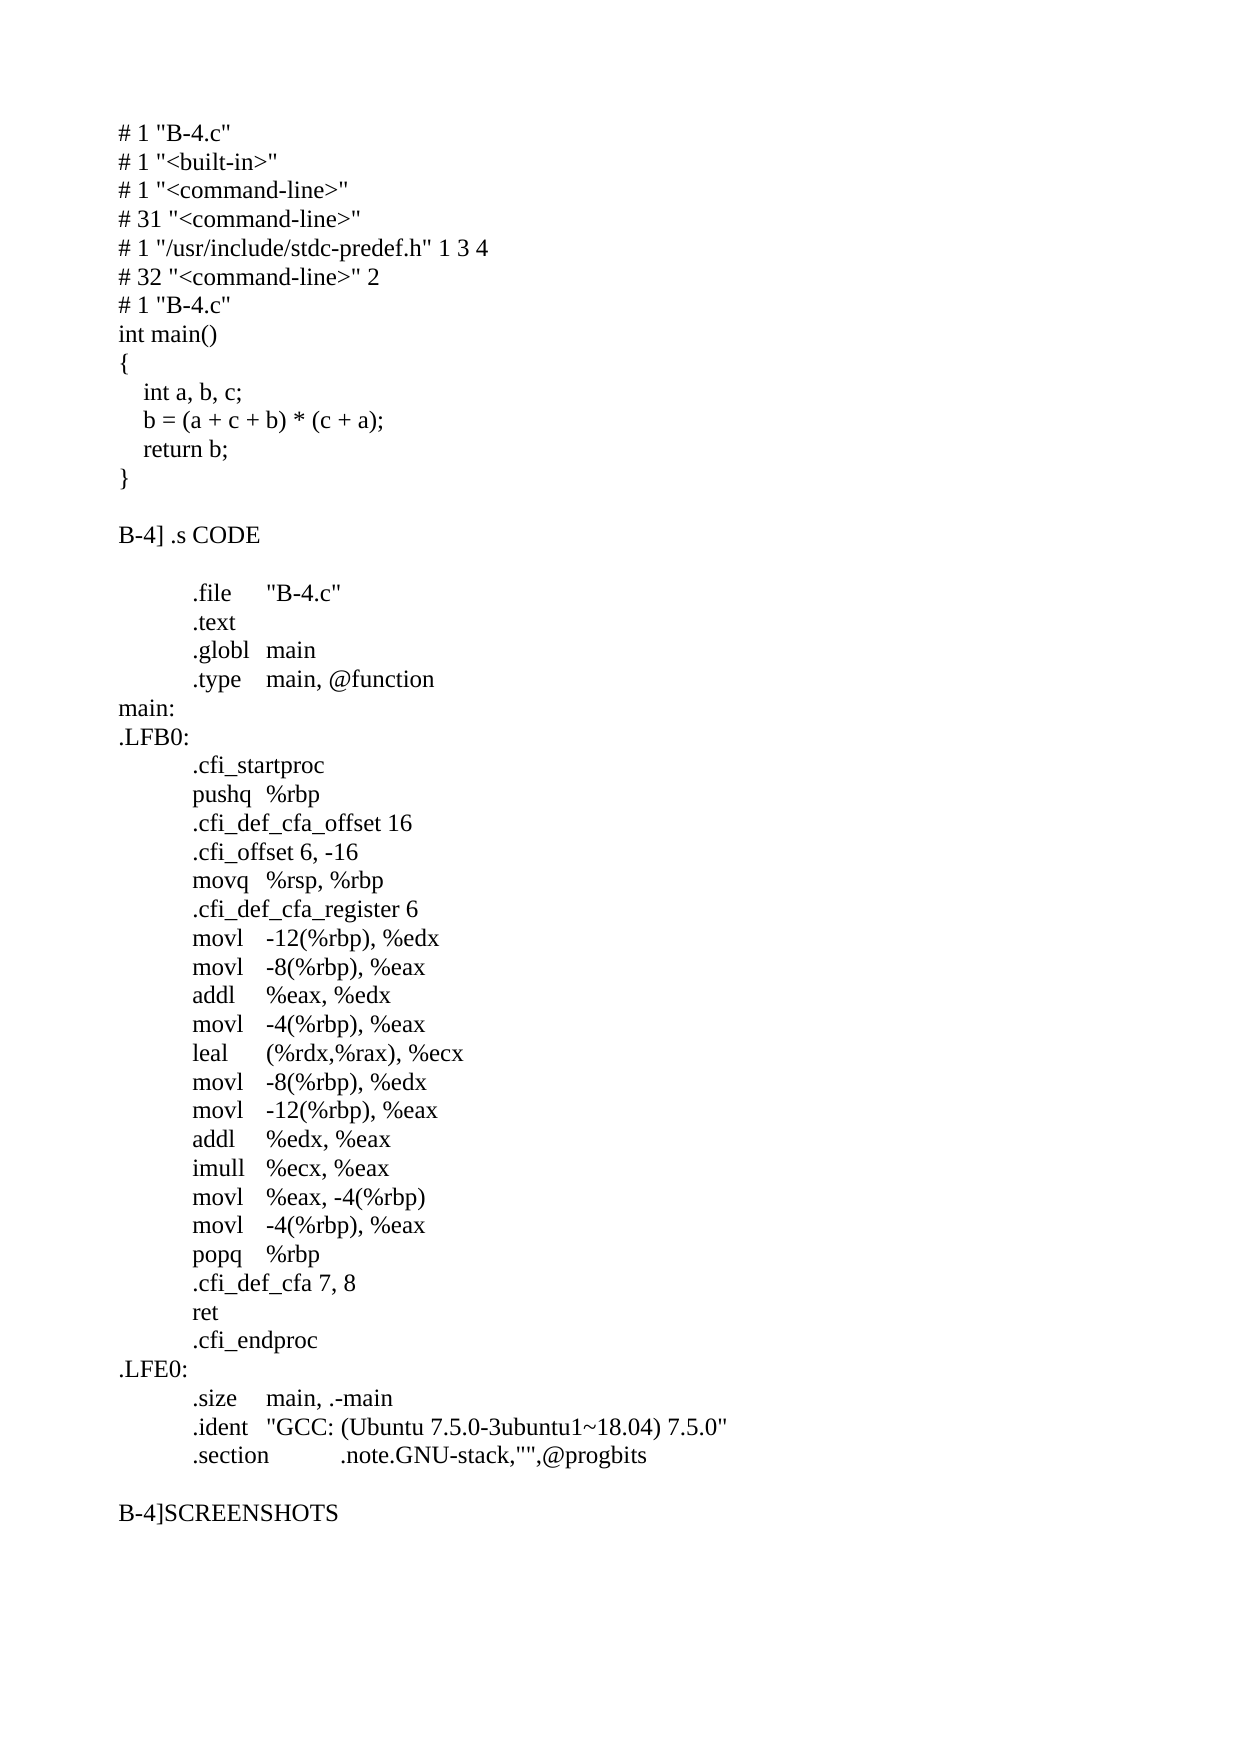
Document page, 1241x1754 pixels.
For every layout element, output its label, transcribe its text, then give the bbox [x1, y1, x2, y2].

text # 1 "/usr/include/stdc-predef.h" 1 3 4 [118, 233, 1122, 262]
text B-4]SCREENSHOTS [118, 1498, 1122, 1527]
text .size main, .-main [118, 1383, 1122, 1412]
text int main() [118, 319, 1122, 348]
text .section .note.GNU-stack,"",@progbits [118, 1441, 1122, 1469]
text .cfi_startproc [118, 751, 1122, 779]
text { [118, 348, 1122, 377]
text imull %ecx, %eax [118, 1153, 1122, 1182]
text int a, b, c; [118, 377, 1122, 406]
text return b; [118, 434, 1122, 463]
text movl -8(%rbp), %edx [118, 1067, 1122, 1096]
text # 1 "B-4.c" [118, 118, 1122, 147]
text # 31 "<command-line>" [118, 204, 1122, 233]
text movl -8(%rbp), %eax [118, 952, 1122, 981]
text addl %eax, %edx [118, 981, 1122, 1009]
text movl %eax, -4(%rbp) [118, 1182, 1122, 1211]
text movq %rsp, %rbp [118, 866, 1122, 894]
text .cfi_def_cfa_register 6 [118, 894, 1122, 923]
text # 32 "<command-line>" 2 [118, 262, 1122, 291]
text popq %rbp [118, 1239, 1122, 1268]
text main: [118, 693, 1122, 722]
text .cfi_endproc [118, 1326, 1122, 1354]
text .ident "GCC: (Ubuntu 7.5.0-3ubuntu1~18.04) 7.5.0" [118, 1412, 1122, 1441]
text # 1 "B-4.c" [118, 291, 1122, 319]
text .text [118, 607, 1122, 636]
text # 1 "<command-line>" [118, 176, 1122, 204]
text .cfi_def_cfa_offset 16 [118, 808, 1122, 837]
text movl -12(%rbp), %edx [118, 923, 1122, 952]
text .cfi_offset 6, -16 [118, 837, 1122, 866]
text b = (a + c + b) * (c + a); [118, 406, 1122, 434]
text pushq %rbp [118, 779, 1122, 808]
text leal (%rdx,%rax), %ecx [118, 1038, 1122, 1067]
text .cfi_def_cfa 7, 8 [118, 1268, 1122, 1297]
text movl -12(%rbp), %eax [118, 1096, 1122, 1124]
text .file "B-4.c" [118, 578, 1122, 607]
text } [118, 463, 1122, 492]
text ret [118, 1297, 1122, 1326]
text .globl main [118, 636, 1122, 664]
text movl -4(%rbp), %eax [118, 1009, 1122, 1038]
text movl -4(%rbp), %eax [118, 1211, 1122, 1239]
text .type main, @function [118, 664, 1122, 693]
text .LFB0: [118, 722, 1122, 751]
text B-4] .s CODE [118, 521, 1122, 549]
text # 1 "<built-in>" [118, 147, 1122, 176]
text .LFE0: [118, 1354, 1122, 1383]
text addl %edx, %eax [118, 1124, 1122, 1153]
